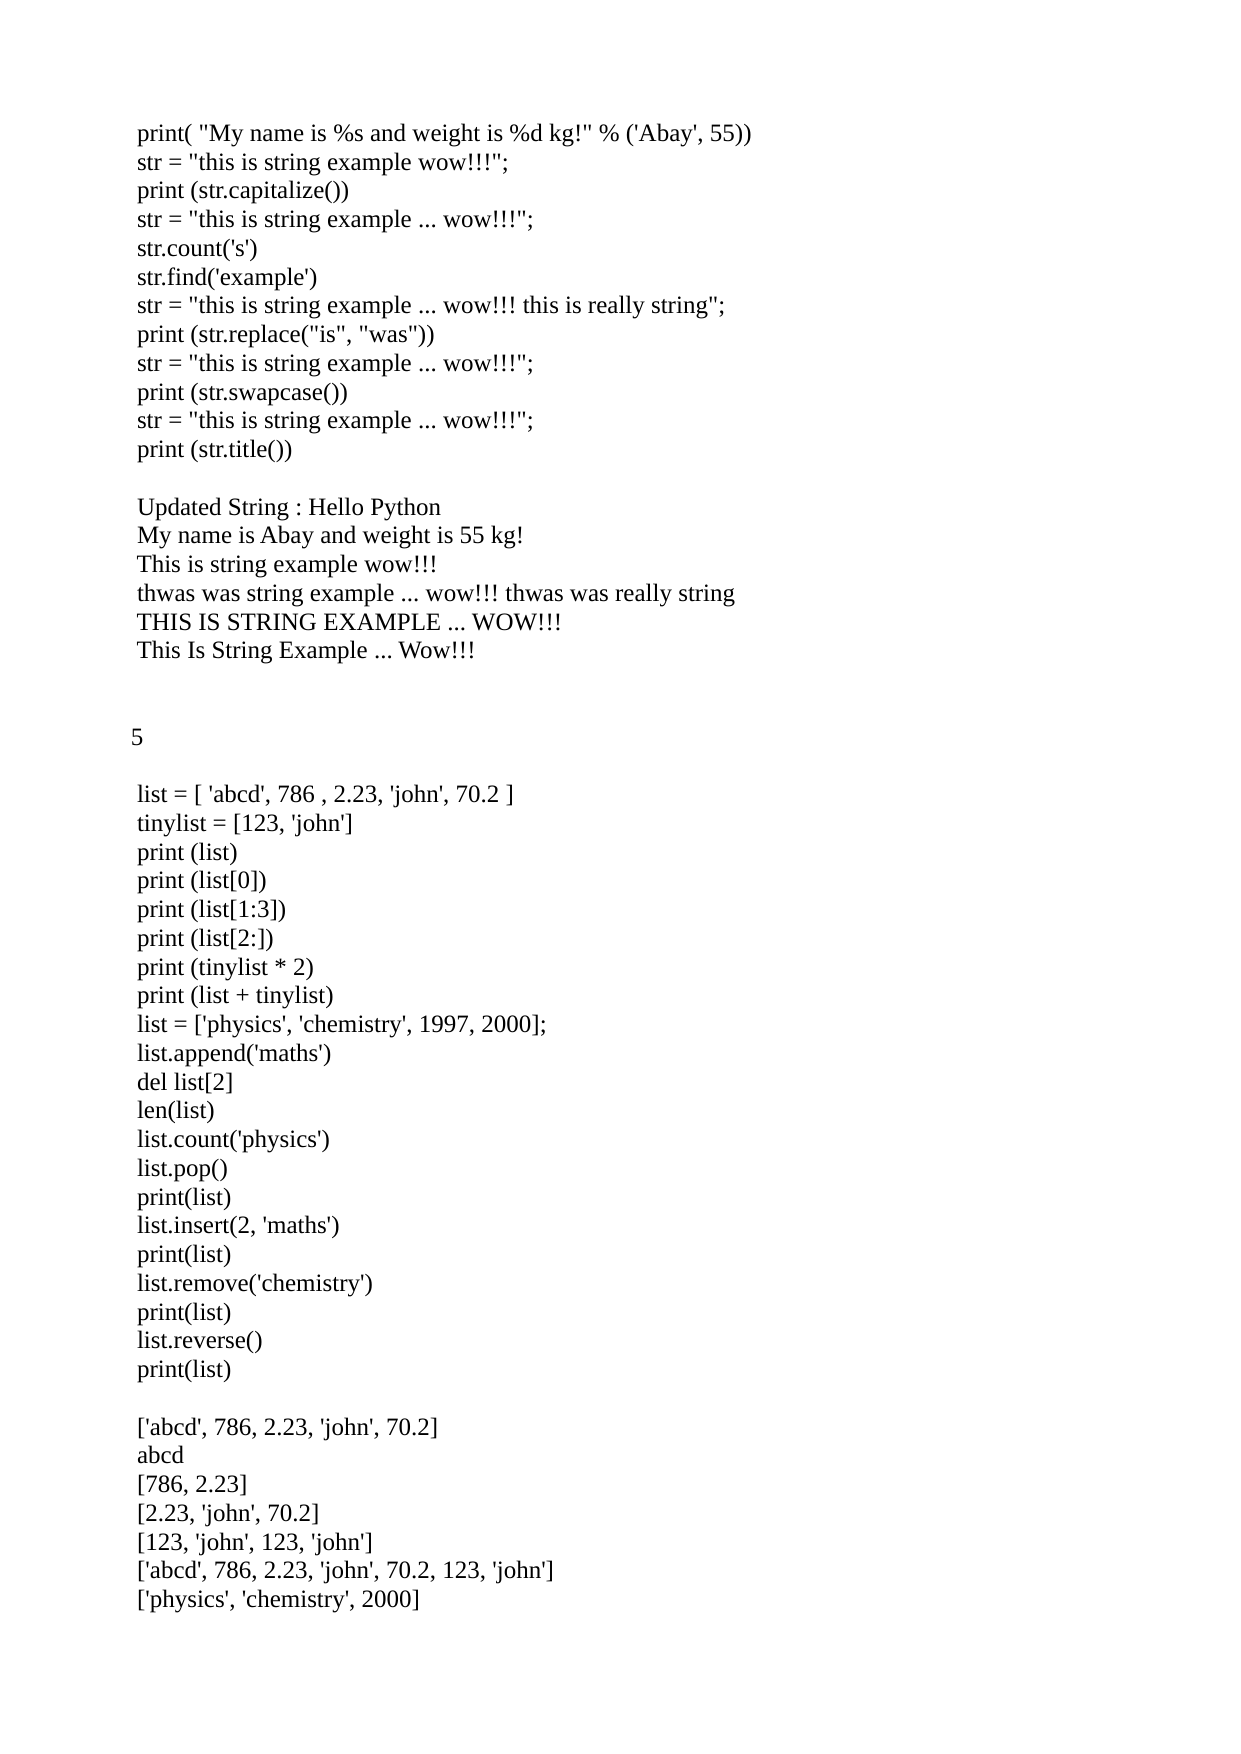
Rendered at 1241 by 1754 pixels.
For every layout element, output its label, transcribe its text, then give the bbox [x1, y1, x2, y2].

text list = [ 'abcd', 786 , 2.23, 'john', 70.2 ] [118, 779, 1122, 808]
text str = "this is string example ... wow!!!"; [118, 348, 1122, 377]
text print (str.title()) [118, 434, 1122, 463]
text str = "this is string example wow!!!"; [118, 147, 1122, 176]
text thwas was string example ... wow!!! thwas was really string [118, 578, 1122, 607]
text del list[2] [118, 1067, 1122, 1096]
text print(list) [118, 1354, 1122, 1383]
text print (list) [118, 837, 1122, 866]
text This is string example wow!!! [118, 549, 1122, 578]
text list.reverse() [118, 1326, 1122, 1354]
text list.count('physics') [118, 1124, 1122, 1153]
text print(list) [118, 1239, 1122, 1268]
text print (tinylist * 2) [118, 952, 1122, 981]
text print(list) [118, 1297, 1122, 1326]
text print(list) [118, 1182, 1122, 1211]
text list.insert(2, 'maths') [118, 1211, 1122, 1239]
text list = ['physics', 'chemistry', 1997, 2000]; [118, 1009, 1122, 1038]
text list.remove('chemistry') [118, 1268, 1122, 1297]
text str.find('example') [118, 262, 1122, 291]
text print (list + tinylist) [118, 981, 1122, 1009]
text print (list[1:3]) [118, 894, 1122, 923]
text print (list[0]) [118, 866, 1122, 894]
text str = "this is string example ... wow!!!"; [118, 204, 1122, 233]
text 5 [118, 722, 1122, 751]
text This Is String Example ... Wow!!! [118, 636, 1122, 664]
text str.count('s') [118, 233, 1122, 262]
text Updated String : Hello Python [118, 492, 1122, 521]
text [123, 'john', 123, 'john'] [118, 1527, 1122, 1556]
text [786, 2.23] [118, 1469, 1122, 1498]
text list.pop() [118, 1153, 1122, 1182]
text ['abcd', 786, 2.23, 'john', 70.2, 123, 'john'] [118, 1556, 1122, 1584]
text THIS IS STRING EXAMPLE ... WOW!!! [118, 607, 1122, 636]
text print (list[2:]) [118, 923, 1122, 952]
text tinylist = [123, 'john'] [118, 808, 1122, 837]
text ['abcd', 786, 2.23, 'john', 70.2] [118, 1412, 1122, 1441]
text abcd [118, 1441, 1122, 1469]
text len(list) [118, 1096, 1122, 1124]
text str = "this is string example ... wow!!!"; [118, 406, 1122, 434]
text print (str.swapcase()) [118, 377, 1122, 406]
text My name is Abay and weight is 55 kg! [118, 521, 1122, 549]
text ['physics', 'chemistry', 2000] [118, 1584, 1122, 1613]
text print (str.capitalize()) [118, 176, 1122, 204]
text str = "this is string example ... wow!!! this is really string"; [118, 291, 1122, 319]
text list.append('maths') [118, 1038, 1122, 1067]
text print( "My name is %s and weight is %d kg!" % ('Abay', 55)) [118, 118, 1122, 147]
text [2.23, 'john', 70.2] [118, 1498, 1122, 1527]
text print (str.replace("is", "was")) [118, 319, 1122, 348]
